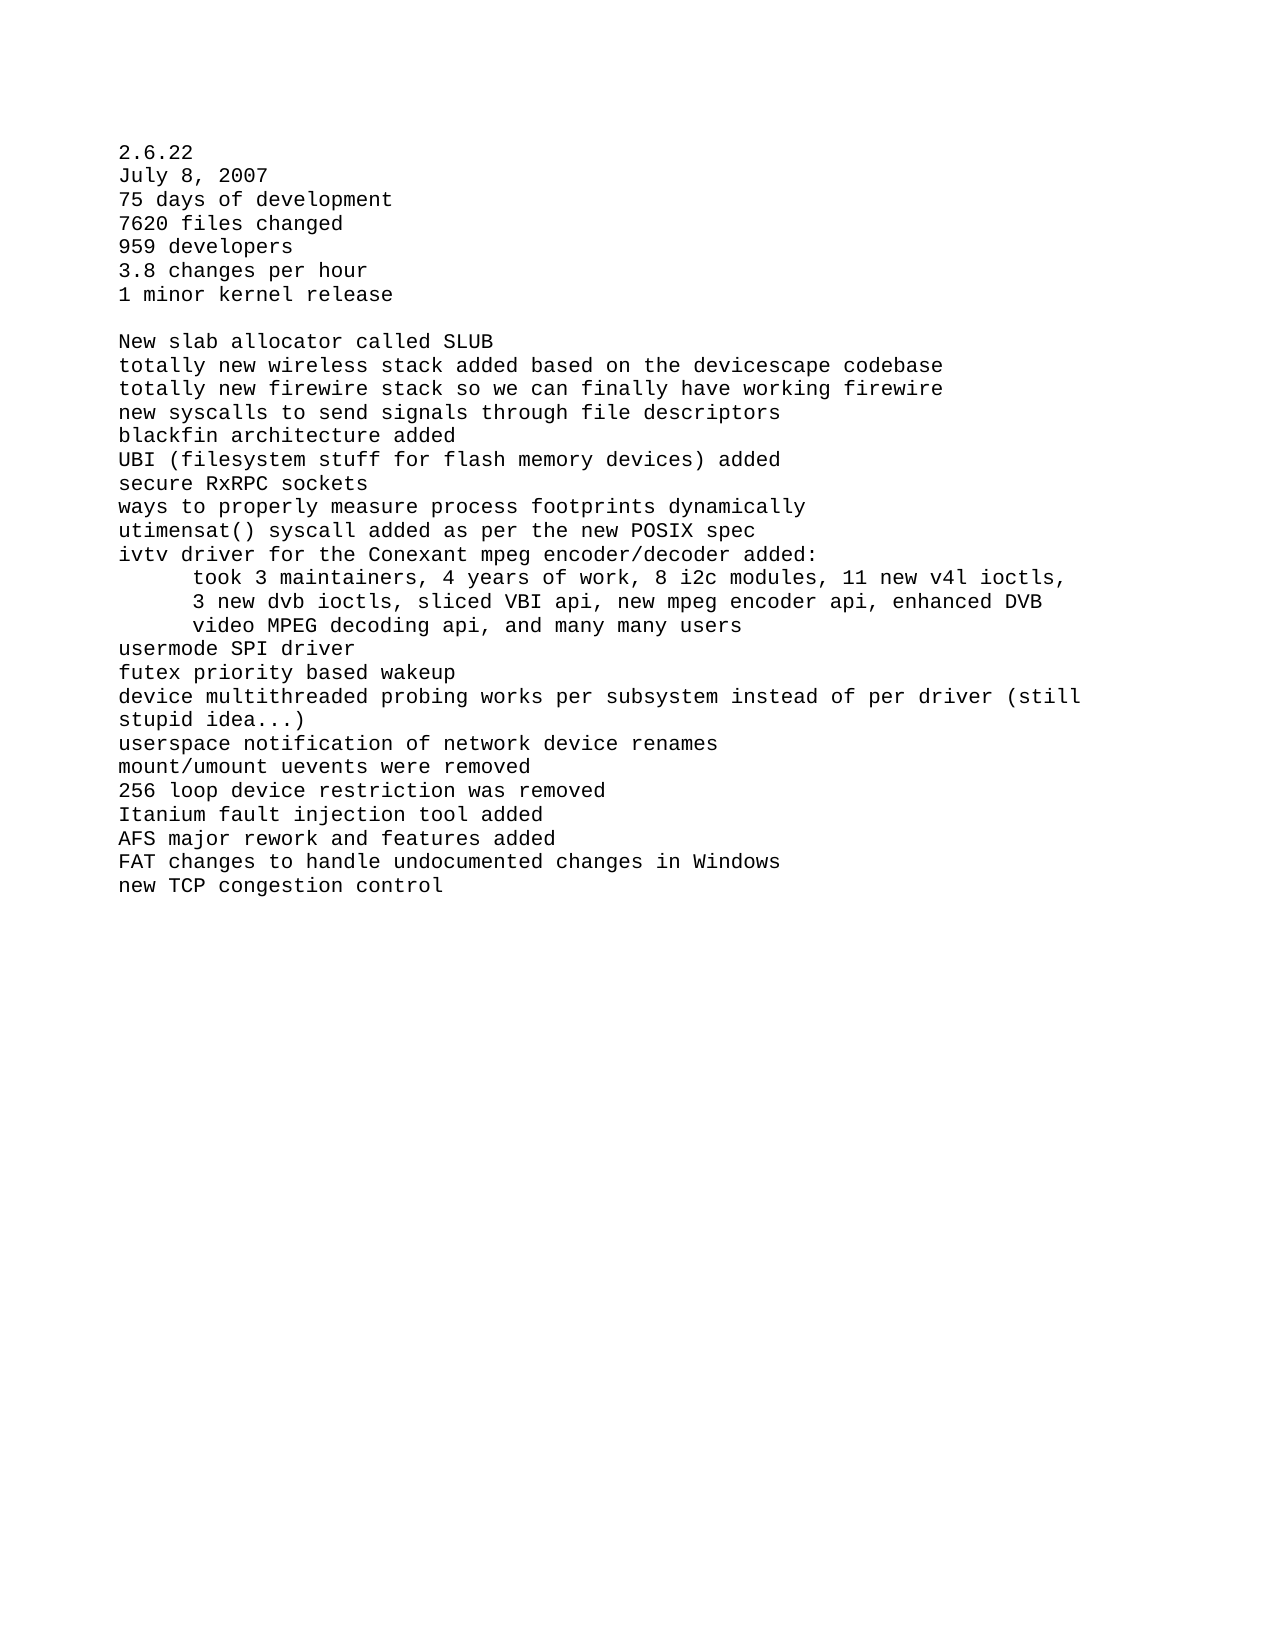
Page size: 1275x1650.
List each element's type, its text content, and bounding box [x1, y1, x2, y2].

text new syscalls to send signals through file descriptors [118, 402, 1157, 426]
text mount/umount uevents were removed [118, 757, 1157, 780]
text new TCP congestion control [118, 875, 1157, 898]
text 3.8 changes per hour [118, 260, 1157, 284]
text futex priority based wakeup [118, 662, 1157, 686]
text 256 loop device restriction was removed [118, 780, 1157, 804]
text ways to properly measure process footprints dynamically [118, 496, 1157, 520]
text userspace notification of network device renames [118, 733, 1157, 757]
text 959 developers [118, 236, 1157, 260]
text usermode SPI driver [118, 638, 1157, 662]
text blackfin architecture added [118, 426, 1157, 449]
text 7620 files changed [118, 213, 1157, 236]
text FAT changes to handle undocumented changes in Windows [118, 851, 1157, 875]
text 1 minor kernel release [118, 284, 1157, 307]
text 75 days of development [118, 189, 1157, 213]
text AFS major rework and features added [118, 827, 1157, 851]
text totally new wireless stack added based on the devicescape codebase [118, 354, 1157, 378]
text utimensat() syscall added as per the new POSIX spec [118, 520, 1157, 544]
text July 8, 2007 [118, 165, 1157, 189]
text UBI (filesystem stuff for flash memory devices) added [118, 449, 1157, 473]
text secure RxRPC sockets [118, 473, 1157, 496]
text ivtv driver for the Conexant mpeg encoder/decoder added: [118, 544, 1157, 567]
text 3 new dvb ioctls, sliced VBI api, new mpeg encoder api, enhanced DVB [118, 591, 1157, 615]
text device multithreaded probing works per subsystem instead of per driver (still stupid idea...) [118, 686, 1157, 733]
text totally new firewire stack so we can finally have working firewire [118, 378, 1157, 402]
text 2.6.22 [118, 142, 1157, 165]
text Itanium fault injection tool added [118, 804, 1157, 827]
text took 3 maintainers, 4 years of work, 8 i2c modules, 11 new v4l ioctls, [118, 567, 1157, 591]
text video MPEG decoding api, and many many users [118, 615, 1157, 638]
text New slab allocator called SLUB [118, 331, 1157, 354]
